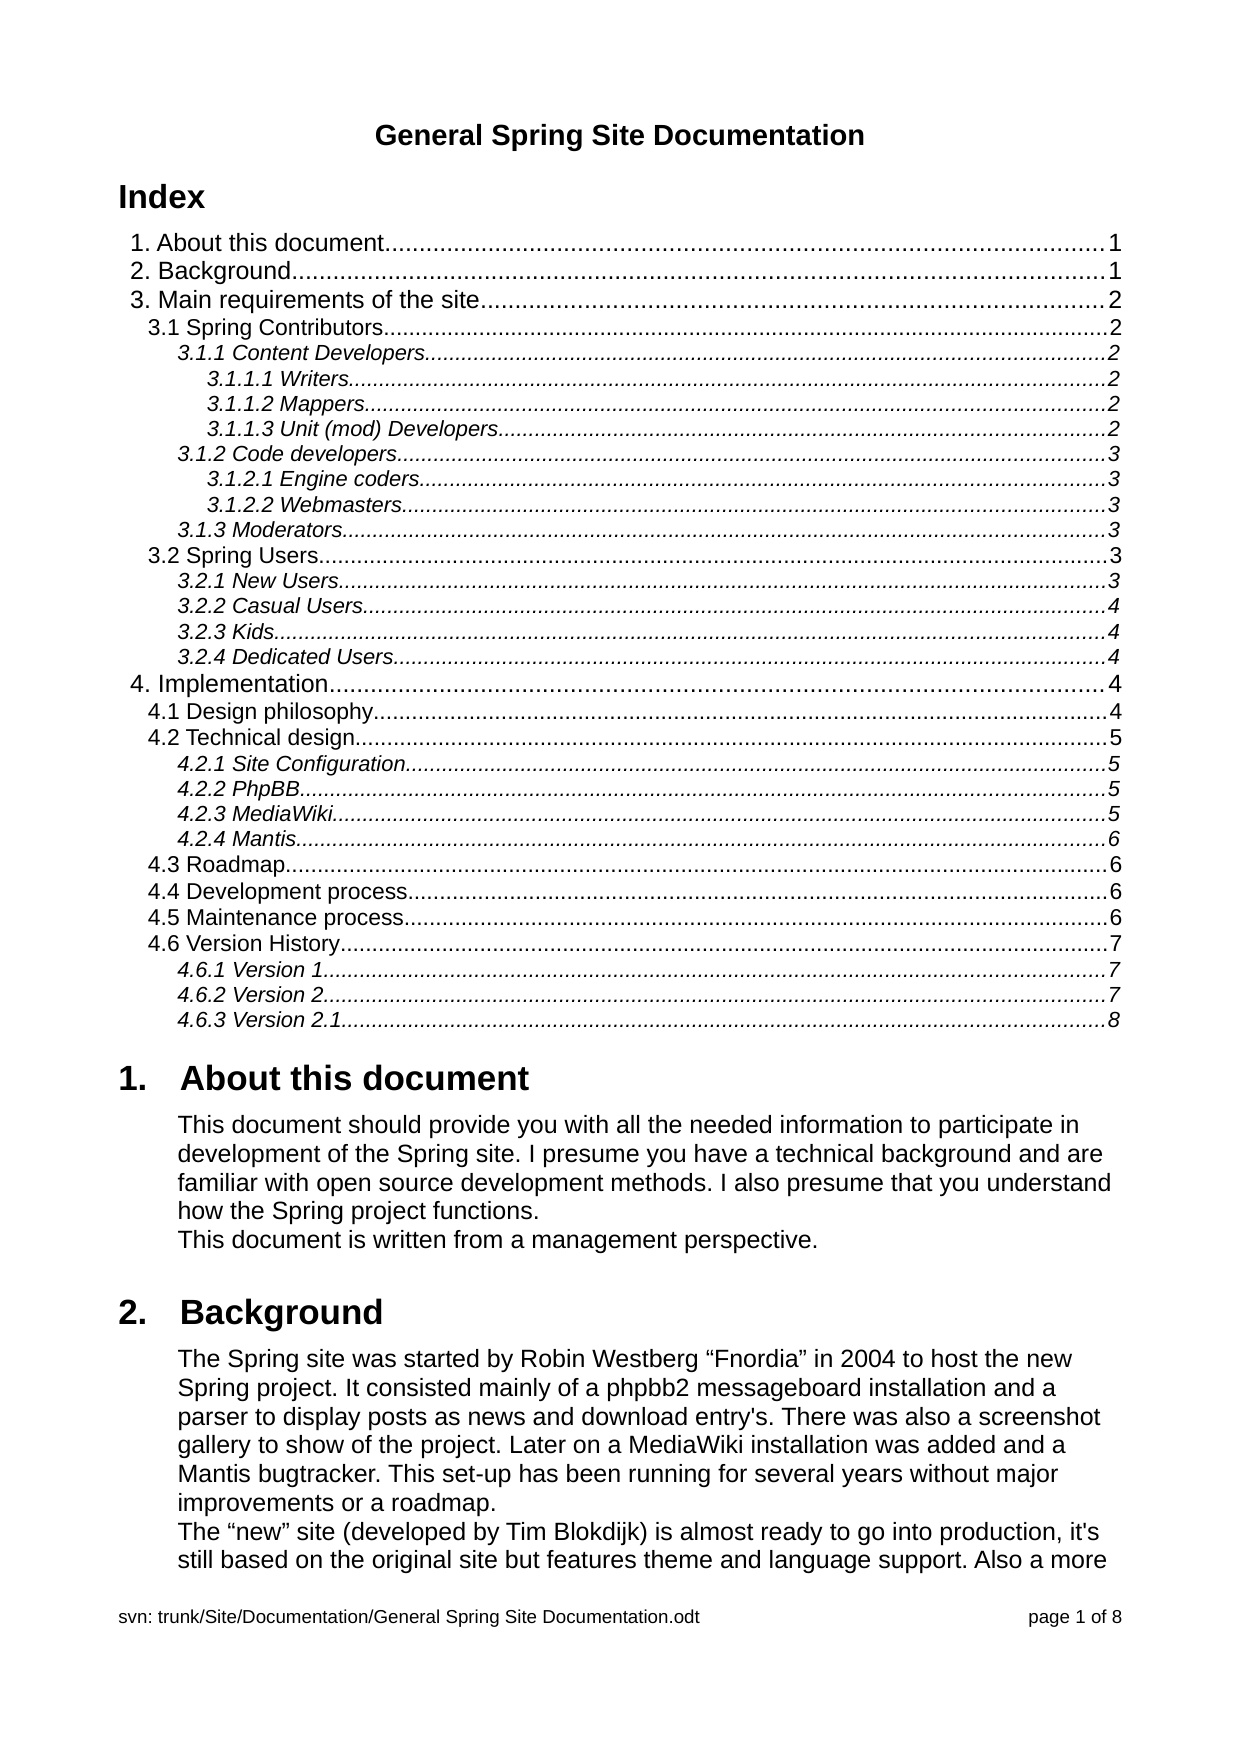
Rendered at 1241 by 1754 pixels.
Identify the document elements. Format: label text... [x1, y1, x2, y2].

text 4.2.2 PhpBB 5 [177, 776, 1122, 801]
text 3.1.1 Content Developers 2 [177, 340, 1122, 365]
text The Spring site was started by Robin Westberg “Fnordia” in 2004 to host the new Spring project. It consisted mainly of a phpbb2 messageboard installation and a parser to display posts as news and download entry's. There was also a screenshot gallery to show of the project. Later on a MediaWiki installation was added and a Mantis bugtracker. This set-up has been running for several years without major improvements or a roadmap. The “new” site (developed by Tim Blokdijk) is almost ready to go into production, it's still based on the original site but features theme and language support. Also a more [177, 1344, 1122, 1574]
text 3.1.2.1 Engine coders 3 [207, 466, 1122, 491]
text 3.1.1.2 Mappers 2 [207, 391, 1122, 416]
text 4.4 Development process 6 [148, 878, 1122, 904]
subtitle Index [118, 177, 1122, 215]
text 4.2.4 Mantis 6 [177, 826, 1122, 851]
text 4.6.3 Version 2.1 8 [177, 1007, 1122, 1032]
text 4.2 Technical design 5 [148, 724, 1122, 751]
text 4.6.2 Version 2 7 [177, 982, 1122, 1007]
text 2. Background 1 [130, 256, 1122, 285]
subtitle Background [118, 1291, 1122, 1332]
text 3.1.1.3 Unit (mod) Developers 2 [207, 416, 1122, 441]
text 3.2.2 Casual Users 4 [177, 593, 1122, 619]
text 3. Main requirements of the site 2 [130, 285, 1122, 314]
text 3.1.3 Moderators 3 [177, 517, 1122, 542]
text 4.2.1 Site Configuration 5 [177, 751, 1122, 776]
text 1. About this document 1 [130, 228, 1122, 256]
text 3.2.4 Dedicated Users 4 [177, 644, 1122, 669]
text 3.2.1 New Users 3 [177, 568, 1122, 593]
text General Spring Site Documentation [118, 118, 1122, 152]
text 3.1.2 Code developers 3 [177, 441, 1122, 466]
text 4.6 Version History 7 [148, 930, 1122, 957]
subtitle About this document [118, 1057, 1122, 1098]
text 3.1.1.1 Writers 2 [207, 365, 1122, 391]
text 4.5 Maintenance process 6 [148, 904, 1122, 930]
text 4.6.1 Version 1 7 [177, 957, 1122, 982]
text 4.3 Roadmap 6 [148, 851, 1122, 878]
text This document should provide you with all the needed information to participate in development of the Spring site. I presume you have a technical background and are familiar with open source development methods. I also presume that you understand how the Spring project functions. This document is written from a management perspective. [177, 1110, 1122, 1254]
text 3.1.2.2 Webmasters 3 [207, 491, 1122, 517]
text 3.2.3 Kids 4 [177, 619, 1122, 644]
text 4. Implementation 4 [130, 669, 1122, 698]
text 4.1 Design philosophy 4 [148, 698, 1122, 724]
text 4.2.3 MediaWiki 5 [177, 801, 1122, 826]
text 3.2 Spring Users 3 [148, 542, 1122, 568]
text 3.1 Spring Contributors 2 [148, 314, 1122, 340]
